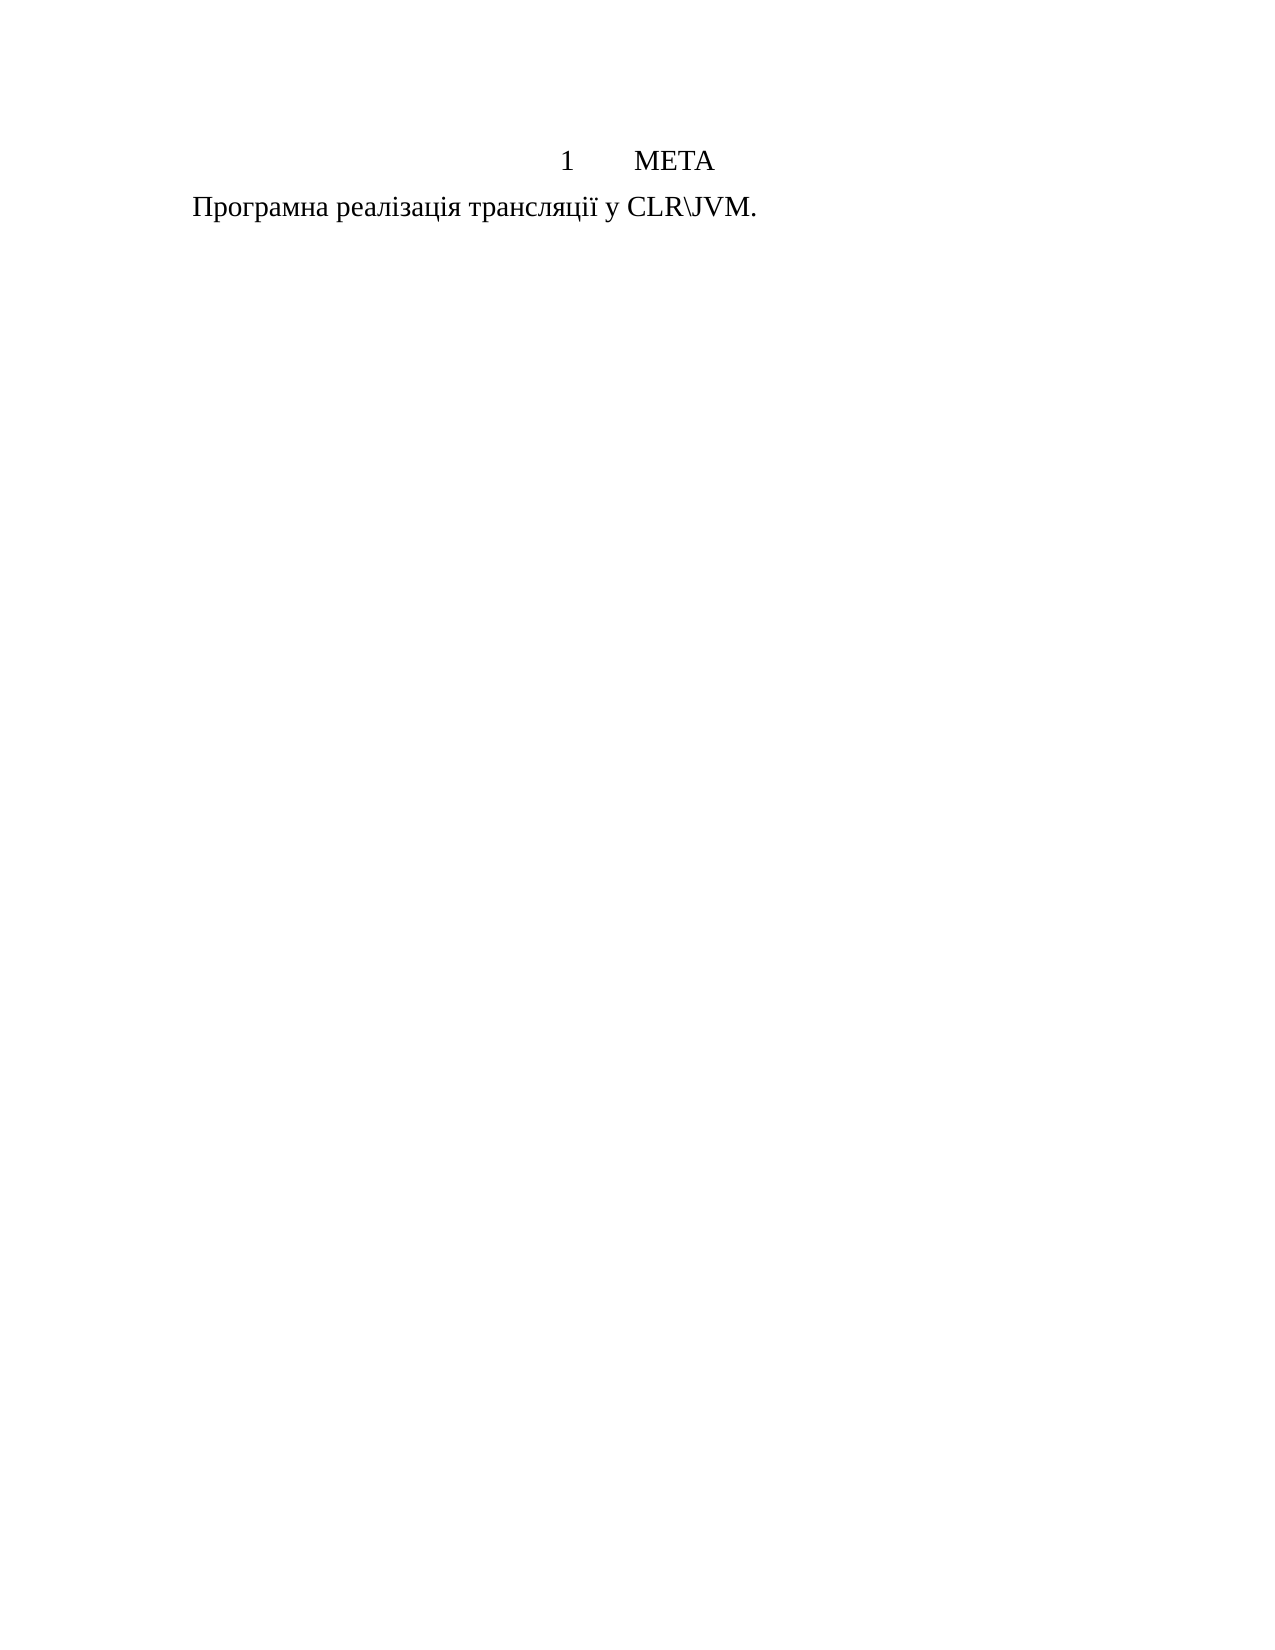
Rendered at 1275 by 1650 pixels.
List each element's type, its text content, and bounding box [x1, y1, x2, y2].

text Програмна реалiзацiя трансляції у CLR\JVM. [118, 189, 1157, 223]
subtitle Мета [118, 143, 1157, 177]
